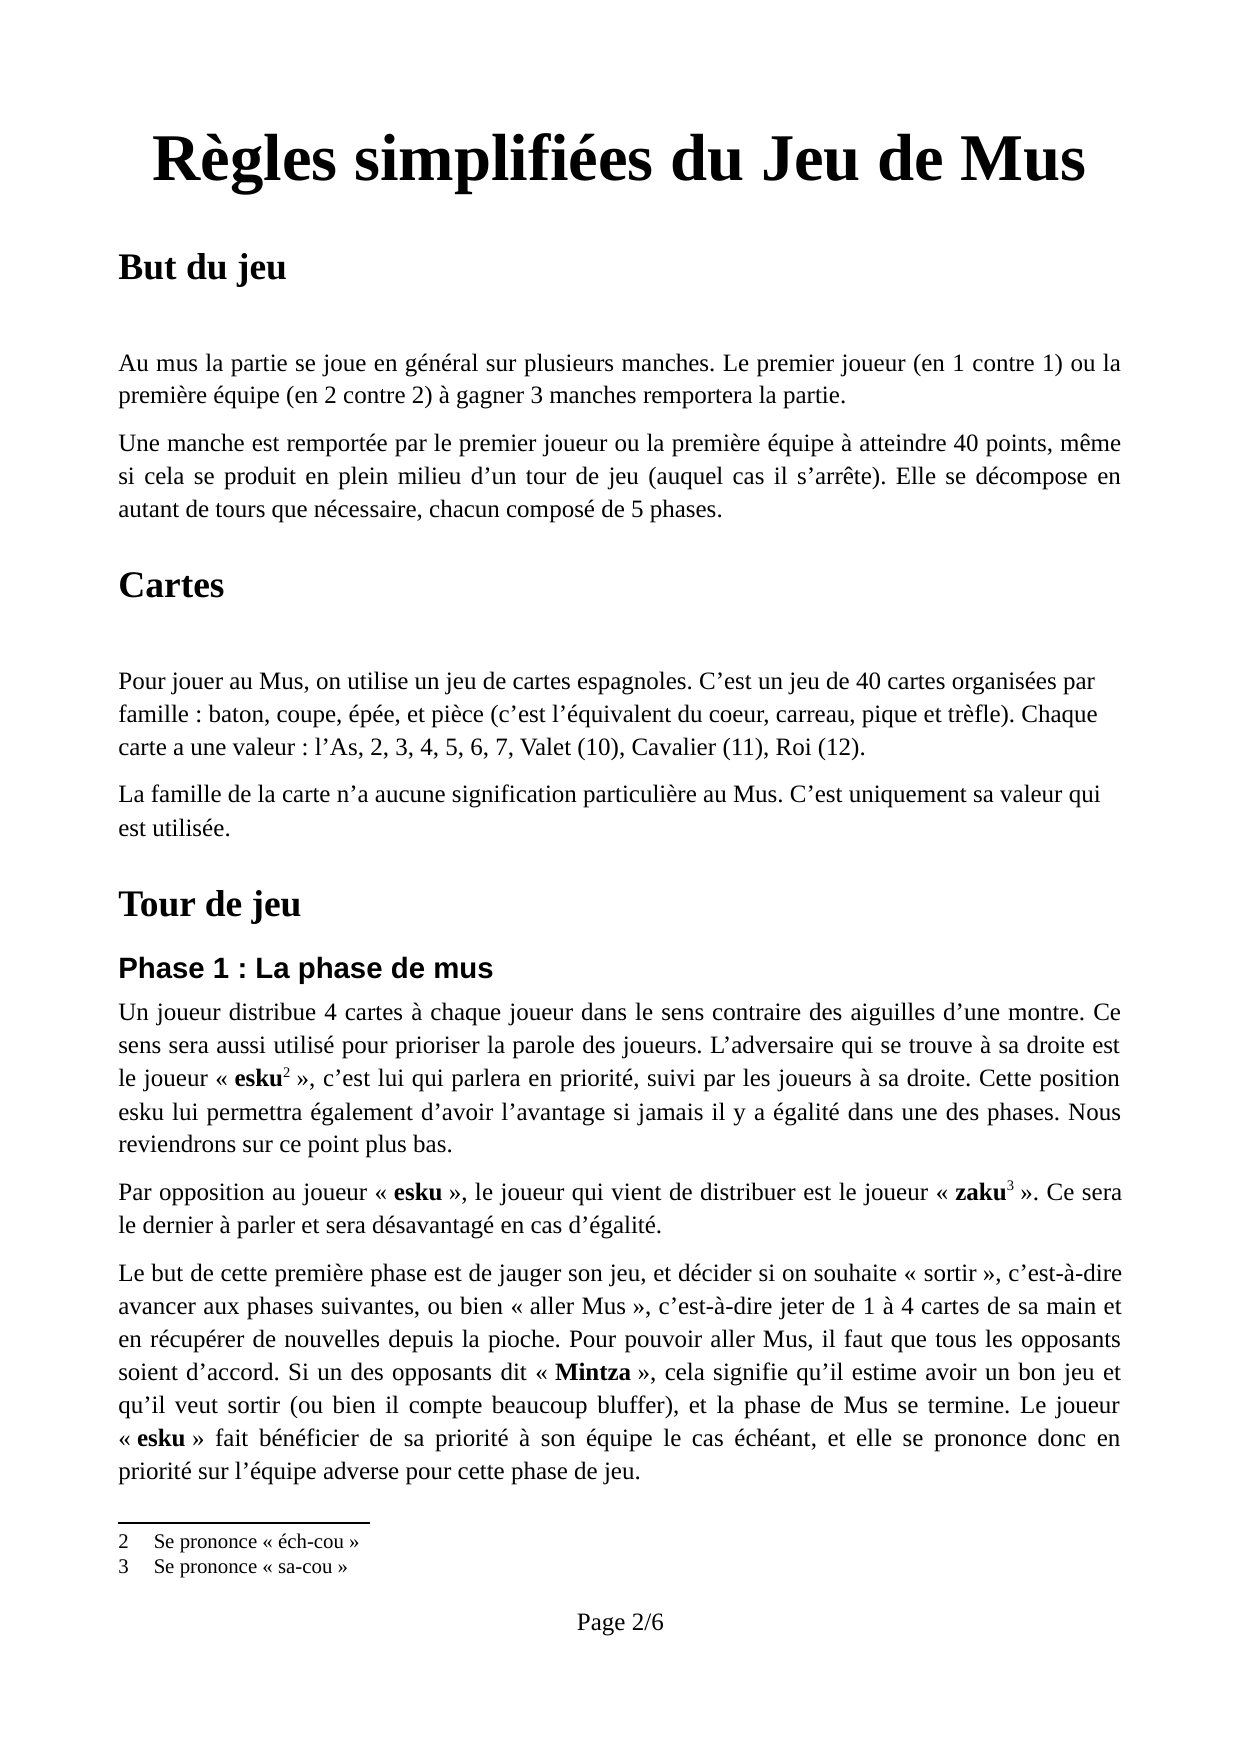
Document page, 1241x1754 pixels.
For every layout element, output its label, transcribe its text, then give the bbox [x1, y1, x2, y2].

text Une manche est remportée par le premier joueur ou la première équipe à atteindre 40 points, même si cela se produit en plein milieu d’un tour de jeu (auquel cas il s’arrête). Elle se décompose en autant de tours que nécessaire, chacun composé de 5 phases. [118, 428, 1122, 523]
text Un joueur distribue 4 cartes à chaque joueur dans le sens contraire des aiguilles d’une montre. Ce sens sera aussi utilisé pour prioriser la parole des joueurs. L’adversaire qui se trouve à sa droite est le joueur « esku », c’est lui qui parlera en priorité, suivi par les joueurs à sa droite. Cette position esku lui permettra également d’avoir l’avantage si jamais il y a égalité dans une des phases. Nous reviendrons sur ce point plus bas. [118, 997, 1122, 1158]
text Par opposition au joueur « esku », le joueur qui vient de distribuer est le joueur « zaku ». Ce sera le dernier à parler et sera désavantagé en cas d’égalité. [118, 1177, 1122, 1239]
subtitle Phase 1 : La phase de mus [118, 951, 1122, 985]
text Se prononce « sa-cou » [118, 1553, 1122, 1578]
text La famille de la carte n’a aucune signification particulière au Mus. C’est uniquement sa valeur qui est utilisée. [118, 779, 1122, 841]
subtitle But du jeu [118, 244, 1122, 287]
text Le but de cette première phase est de jauger son jeu, et décider si on souhaite « sortir », c’est-à-dire avancer aux phases suivantes, ou bien « aller Mus », c’est-à-dire jeter de 1 à 4 cartes de sa main et en récupérer de nouvelles depuis la pioche. Pour pouvoir aller Mus, il faut que tous les opposants soient d’accord. Si un des opposants dit « Mintza », cela signifie qu’il estime avoir un bon jeu et qu’il veut sortir (ou bien il compte beaucoup bluffer), et la phase de Mus se termine. Le joueur « esku » fait bénéficier de sa priorité à son équipe le cas échéant, et elle se prononce donc en priorité sur l’équipe adverse pour cette phase de jeu. [118, 1258, 1122, 1485]
subtitle Tour de jeu [118, 881, 1122, 924]
text Au mus la partie se joue en général sur plusieurs manches. Le premier joueur (en 1 contre 1) ou la première équipe (en 2 contre 2) à gagner 3 manches remportera la partie. [118, 348, 1122, 409]
text Se prononce « éch-cou » [118, 1529, 1122, 1553]
text Pour jouer au Mus, on utilise un jeu de cartes espagnoles. C’est un jeu de 40 cartes organisées par famille : baton, coupe, épée, et pièce (c’est l’équivalent du coeur, carreau, pique et trèfle). Chaque carte a une valeur : l’As, 2, 3, 4, 5, 6, 7, Valet (10), Cavalier (11), Roi (12). [118, 666, 1122, 761]
text Règles simplifiées du Jeu de Mus [118, 118, 1122, 195]
subtitle Cartes [118, 563, 1122, 606]
